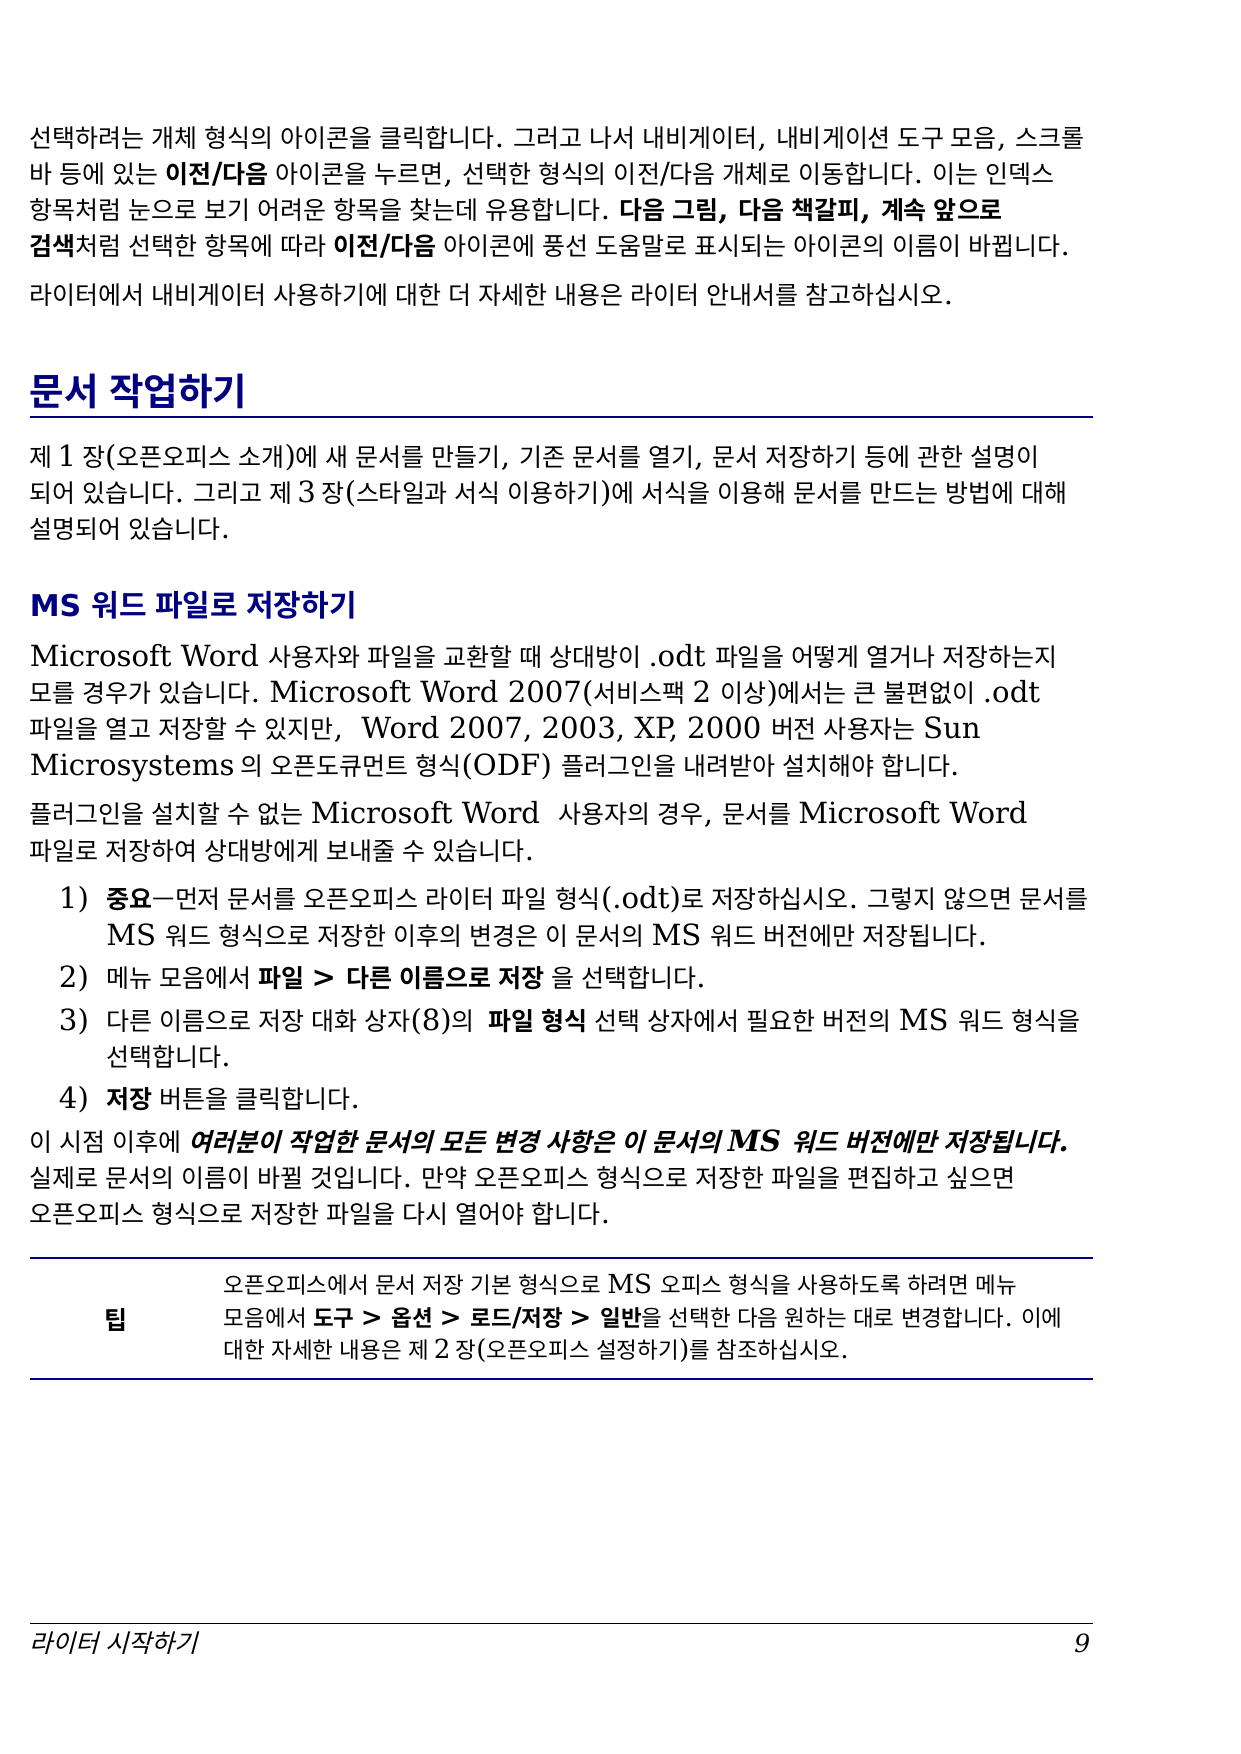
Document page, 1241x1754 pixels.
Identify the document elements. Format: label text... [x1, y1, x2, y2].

text 선택하려는 개체 형식의 아이콘을 클릭합니다. 그러고 나서 내비게이터, 내비게이션 도구 모음, 스크롤 바 등에 있는 이전/다음 아이콘을 누르면, 선택한 형식의 이전/다음 개체로 이동합니다. 이는 인덱스 항목처럼 눈으로 보기 어려운 항목을 찾는데 유용합니다. 다음 그림, 다음 책갈피, 계속 앞으로 검색처럼 선택한 항목에 따라 이전/다음 아이콘에 풍선 도움말로 표시되는 아이콘의 이름이 바뀝니다. [29, 118, 1093, 263]
table_header 팁 [30, 1259, 202, 1378]
list 저장 버튼을 클릭합니다. [88, 1080, 1093, 1116]
subtitle MS 워드 파일로 저장하기 [29, 581, 1093, 625]
text 이 시점 이후에 여러분이 작업한 문서의 모든 변경 사항은 이 문서의 MS 워드 버전에만 저장됩니다. 실제로 문서의 이름이 바뀔 것입니다. 만약 오픈오피스 형식으로 저장한 파일을 편집하고 싶으면 오픈오피스 형식으로 저장한 파일을 다시 열어야 합니다. [29, 1122, 1093, 1231]
list 다른 이름으로 저장 대화 상자(그림 8)의 파일 형식 선택 상자에서 필요한 버전의 MS 워드 형식을 선택합니다. [88, 1001, 1093, 1073]
list 중요—먼저 문서를 오픈오피스 라이터 파일 형식(.odt)로 저장하십시오. 그렇지 않으면 문서를 MS 워드 형식으로 저장한 이후의 변경은 이 문서의 MS 워드 버전에만 저장됩니다. [88, 880, 1093, 952]
text Microsoft Word 사용자와 파일을 교환할 때 상대방이 .odt 파일을 어떻게 열거나 저장하는지 모를 경우가 있습니다. Microsoft Word 2007(서비스팩 2 이상)에서는 큰 불편없이 .odt 파일을 열고 저장할 수 있지만, Word 2007, 2003, XP, 2000 버전 사용자는 Sun Microsystems의 오픈도큐먼트 형식(ODF) 플러그인을 내려받아 설치해야 합니다. [29, 637, 1093, 782]
list 메뉴 모음에서 파일 > 다른 이름으로 저장 을 선택합니다. [88, 958, 1093, 995]
list 제1장(오픈오피스 소개)에 새 문서를 만들기, 기존 문서를 열기, 문서 저장하기 등에 관한 설명이 되어 있습니다. 그리고 제3장(스타일과 서식 이용하기)에 서식을 이용해 문서를 만드는 방법에 대해 설명되어 있습니다. [29, 437, 1093, 546]
text 라이터에서 내비게이터 사용하기에 대한 더 자세한 내용은 라이터 안내서를 참고하십시오. [29, 276, 1093, 312]
table_header 오픈오피스에서 문서 저장 기본 형식으로 MS 오피스 형식을 사용하도록 하려면 메뉴 모음에서 도구 > 옵션 > 로드/저장 > 일반을 선택한 다음 원하는 대로 변경합니다. 이에 대한 자세한 내용은 제2장(오픈오피스 설정하기)를 참조하십시오. [203, 1259, 1093, 1378]
text 플러그인을 설치할 수 없는 Microsoft Word 사용자의 경우, 문서를 Microsoft Word 파일로 저장하여 상대방에게 보내줄 수 있습니다. [29, 795, 1093, 867]
subtitle 문서 작업하기 [29, 362, 1093, 418]
